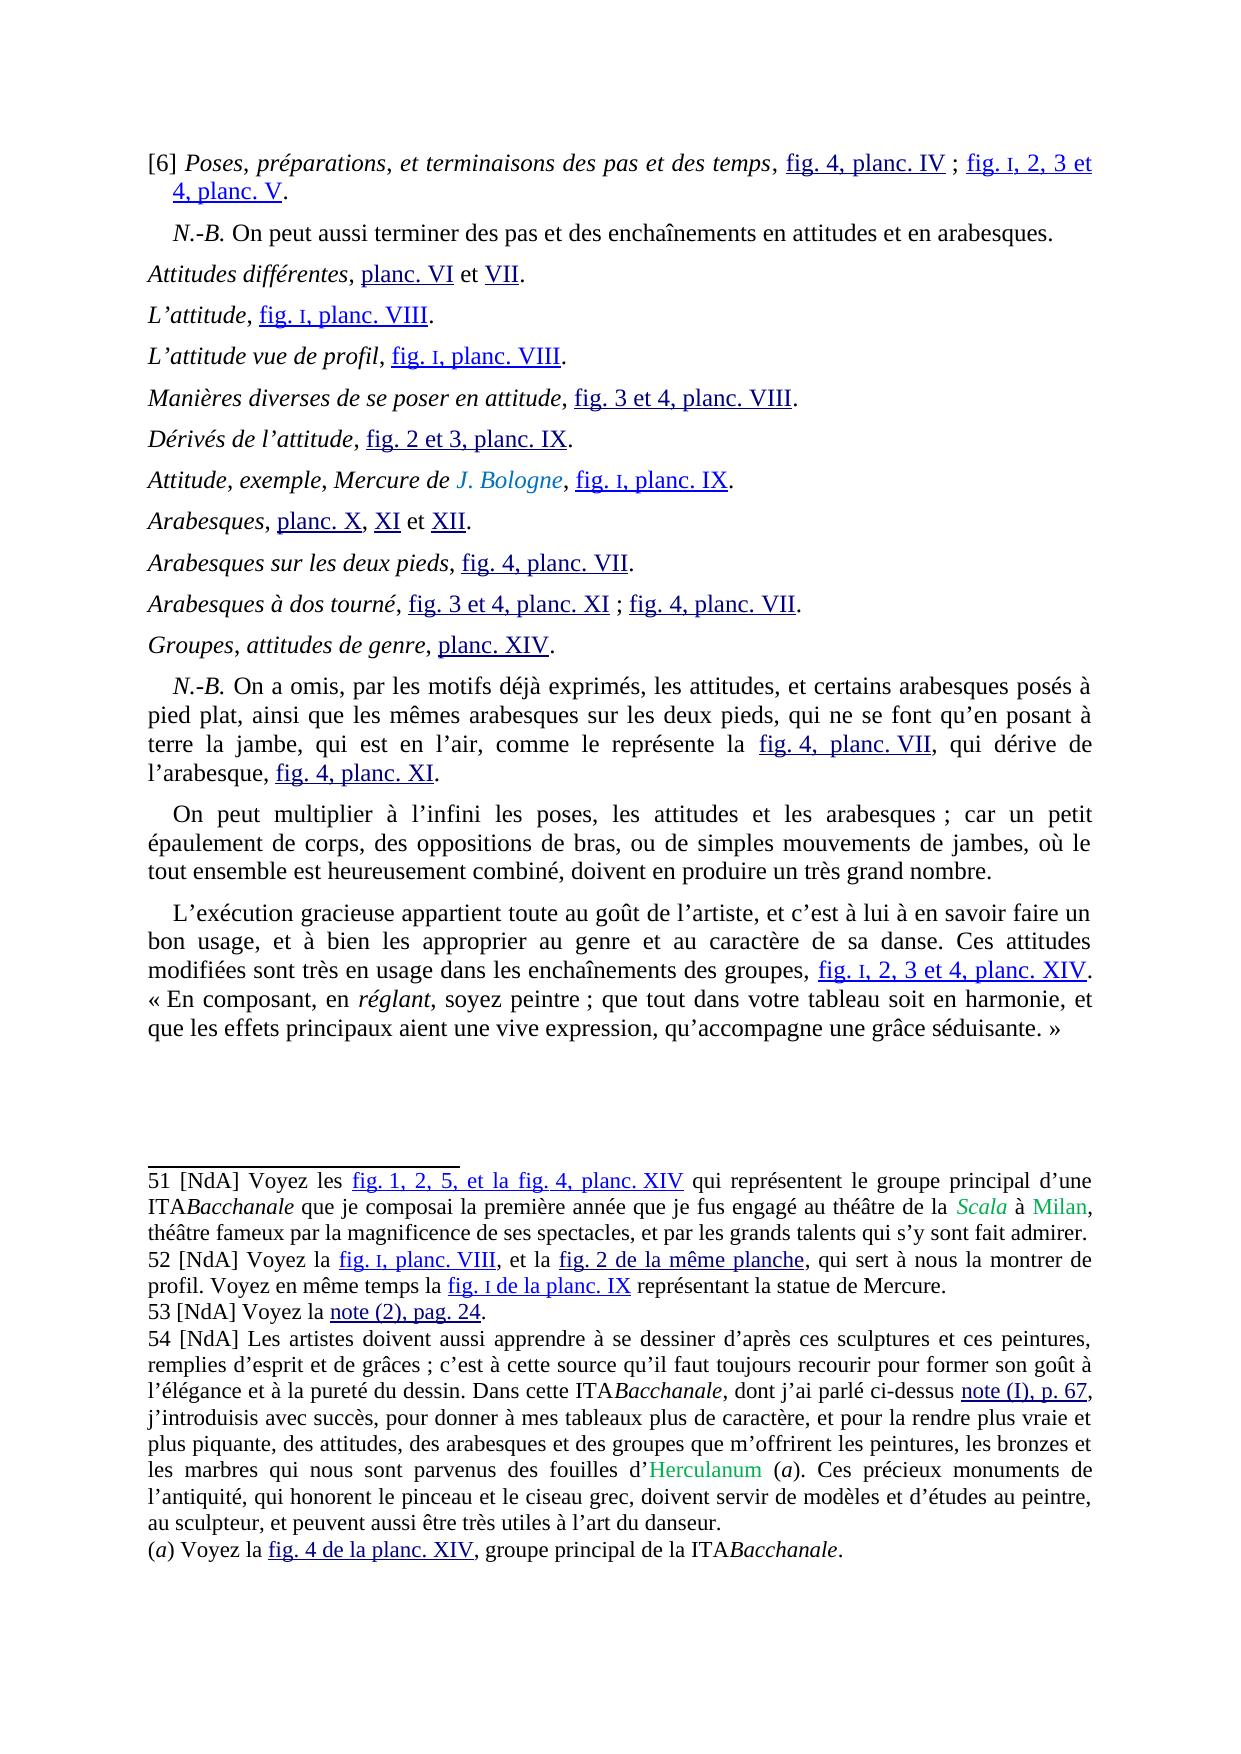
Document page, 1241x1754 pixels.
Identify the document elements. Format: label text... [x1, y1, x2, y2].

list L’attitude vue de profil, fig. i, planc. VIII. [148, 341, 1093, 370]
list Attitudes différentes, planc. VI et VII. [148, 259, 1093, 288]
list Arabesques sur les deux pieds, fig. 4, planc. VII. [148, 548, 1093, 576]
list Attitude, exemple, Mercure de J. Bologne, fig. i, planc. IX. [148, 465, 1093, 494]
text [NdA] Voyez les fig. 1, 2, 5, et la fig. 4, planc. XIV qui représentent le groupe principal d’une ITABacchanale que je composai la première année que je fus engagé au théâtre de la Scala à Milan, théâtre fameux par la magnificence de ses spectacles, et par les grands talents qui s’y sont fait admirer. [148, 1167, 1093, 1246]
list Arabesques à dos tourné, fig. 3 et 4, planc. XI ; fig. 4, planc. VII. [148, 589, 1093, 618]
text (a) Voyez la fig. 4 de la planc. XIV, groupe principal de la ITABacchanale. [148, 1536, 1093, 1562]
text [NdA] Les artistes doivent aussi apprendre à se dessiner d’après ces sculptures et ces peintures, remplies d’esprit et de grâces ; c’est à cette source qu’il faut toujours recourir pour former son goût à l’élégance et à la pureté du dessin. Dans cette ITABacchanale, dont j’ai parlé ci-dessus note (I), p. 67, j’introduisis avec succès, pour donner à mes tableaux plus de caractère, et pour la rendre plus vraie et plus piquante, des attitudes, des arabesques et des groupes que m’offrirent les peintures, les bronzes et les marbres qui nous sont parvenus des fouilles d’Herculanum (a). Ces précieux monuments de l’antiquité, qui honorent le pinceau et le ciseau grec, doivent servir de modèles et d’études au peintre, au sculpteur, et peuvent aussi être très utiles à l’art du danseur. [148, 1325, 1093, 1536]
text [NdA] Voyez la fig. i, planc. VIII, et la fig. 2 de la même planche, qui sert à nous la montrer de profil. Voyez en même temps la fig. i de la planc. IX représentant la statue de Mercure. [148, 1246, 1093, 1298]
list Dérivés de l’attitude, fig. 2 et 3, planc. IX. [148, 424, 1093, 453]
text On peut multiplier à l’infini les poses, les attitudes et les arabesques ; car un petit épaulement de corps, des oppositions de bras, ou de simples mouvements de jambes, où le tout ensemble est heureusement combiné, doivent en produire un très grand nombre. [148, 799, 1093, 885]
list Manières diverses de se poser en attitude, fig. 3 et 4, planc. VIII. [148, 383, 1093, 411]
text N.-B. On peut aussi terminer des pas et des enchaînements en attitudes et en arabesques. [148, 218, 1093, 246]
list Groupes, attitudes de genre, planc. XIV. [148, 630, 1093, 659]
text N.-B. On a omis, par les motifs déjà exprimés, les attitudes, et certains arabesques posés à pied plat, ainsi que les mêmes arabesques sur les deux pieds, qui ne se font qu’en posant à terre la jambe, qui est en l’air, comme le représente la fig. 4, planc. VII, qui dérive de l’arabesque, fig. 4, planc. XI. [148, 671, 1093, 786]
list Arabesques, planc. X, XI et XII. [148, 506, 1093, 535]
text [NdA] Voyez la note (2), pag. 24. [148, 1298, 1093, 1325]
list L’attitude, fig. i, planc. VIII. [148, 300, 1093, 329]
list [6] Poses, préparations, et terminaisons des pas et des temps, fig. 4, planc. IV ; fig. i, 2, 3 et 4, planc. V. [148, 148, 1093, 205]
text L’exécution gracieuse appartient toute au goût de l’artiste, et c’est à lui à en savoir faire un bon usage, et à bien les approprier au genre et au caractère de sa danse. Ces attitudes modifiées sont très en usage dans les enchaînements des groupes, fig. i, 2, 3 et 4, planc. XIV. « En composant, en réglant, soyez peintre ; que tout dans votre tableau soit en harmonie, et que les effets principaux aient une vive expression, qu’accompagne une grâce séduisante. » [148, 898, 1093, 1041]
